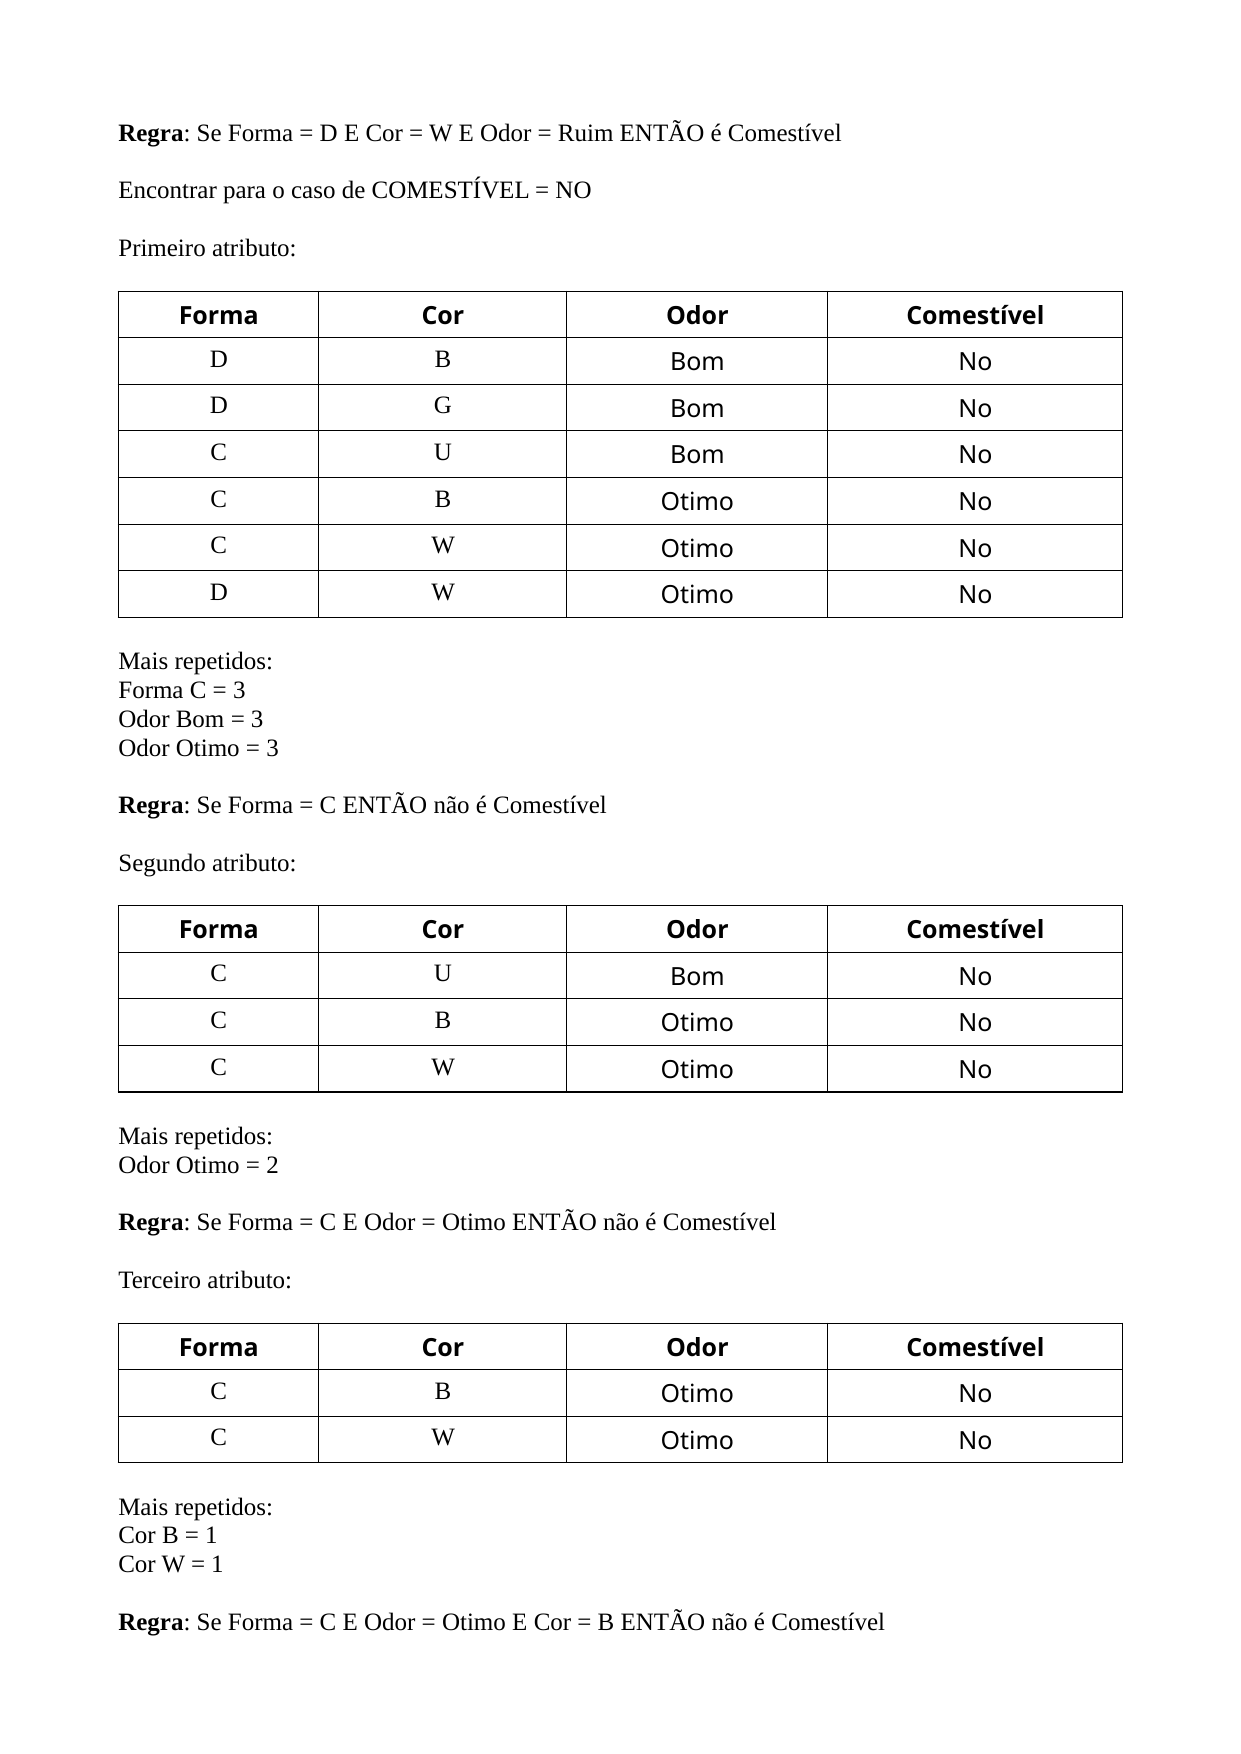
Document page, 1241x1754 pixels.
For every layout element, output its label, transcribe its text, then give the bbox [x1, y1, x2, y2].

table_cell Bom [567, 953, 827, 998]
table_cell G [319, 385, 566, 430]
text Regra: Se Forma = C ENTÃO não é Comestível [118, 790, 1122, 819]
table_cell U [319, 431, 566, 477]
table_header Forma [119, 906, 318, 952]
table_cell Otimo [567, 478, 827, 523]
table_cell B [319, 999, 566, 1045]
text Regra: Se Forma = C E Odor = Otimo ENTÃO não é Comestível [118, 1207, 1122, 1236]
table_cell Otimo [567, 999, 827, 1045]
text Encontrar para o caso de COMESTÍVEL = NO [118, 176, 1122, 204]
table_cell D [119, 571, 318, 617]
text Primeiro atributo: [118, 233, 1122, 262]
table_cell C [119, 1370, 318, 1416]
table_header Odor [567, 906, 827, 952]
text Odor Bom = 3 [118, 704, 1122, 733]
text Forma C = 3 [118, 675, 1122, 704]
table_cell W [319, 571, 566, 617]
table_cell C [119, 478, 318, 523]
text Segundo atributo: [118, 848, 1122, 876]
table_cell No [828, 1370, 1122, 1416]
table_cell C [119, 525, 318, 570]
table_cell Bom [567, 431, 827, 477]
table_cell Otimo [567, 1046, 827, 1091]
table_cell No [828, 1417, 1122, 1462]
table_header Comestível [828, 292, 1122, 337]
text Mais repetidos: [118, 1121, 1122, 1150]
table_cell W [319, 1417, 566, 1462]
text Regra: Se Forma = C E Odor = Otimo E Cor = B ENTÃO não é Comestível [118, 1607, 1122, 1636]
table_cell U [319, 953, 566, 998]
table_cell D [119, 338, 318, 384]
table_cell C [119, 1046, 318, 1091]
table_cell D [119, 385, 318, 430]
table_cell C [119, 1417, 318, 1462]
table_cell Otimo [567, 1370, 827, 1416]
table_cell Otimo [567, 525, 827, 570]
table_cell No [828, 999, 1122, 1045]
table_header Forma [119, 292, 318, 337]
text Terceiro atributo: [118, 1265, 1122, 1294]
table_header Forma [119, 1324, 318, 1369]
table_cell No [828, 338, 1122, 384]
table_cell No [828, 525, 1122, 570]
table_cell Bom [567, 385, 827, 430]
text Cor B = 1 [118, 1521, 1122, 1549]
table_cell B [319, 478, 566, 523]
table_cell C [119, 431, 318, 477]
table_header Cor [319, 906, 566, 952]
table_header Odor [567, 1324, 827, 1369]
table_cell B [319, 1370, 566, 1416]
table_header Comestível [828, 906, 1122, 952]
table_header Cor [319, 292, 566, 337]
table_header Odor [567, 292, 827, 337]
table_cell No [828, 478, 1122, 523]
table_cell W [319, 1046, 566, 1091]
table_cell C [119, 953, 318, 998]
table_cell Otimo [567, 1417, 827, 1462]
text Odor Otimo = 3 [118, 733, 1122, 761]
text Cor W = 1 [118, 1549, 1122, 1578]
table_header Comestível [828, 1324, 1122, 1369]
text Mais repetidos: [118, 1492, 1122, 1521]
table_cell No [828, 1046, 1122, 1091]
table_cell C [119, 999, 318, 1045]
table_cell No [828, 571, 1122, 617]
text Odor Otimo = 2 [118, 1150, 1122, 1179]
table_cell No [828, 953, 1122, 998]
table_cell Bom [567, 338, 827, 384]
table_cell B [319, 338, 566, 384]
text Regra: Se Forma = D E Cor = W E Odor = Ruim ENTÃO é Comestível [118, 118, 1122, 147]
table_cell No [828, 385, 1122, 430]
table_cell No [828, 431, 1122, 477]
table_cell W [319, 525, 566, 570]
table_header Cor [319, 1324, 566, 1369]
table_cell Otimo [567, 571, 827, 617]
text Mais repetidos: [118, 646, 1122, 675]
